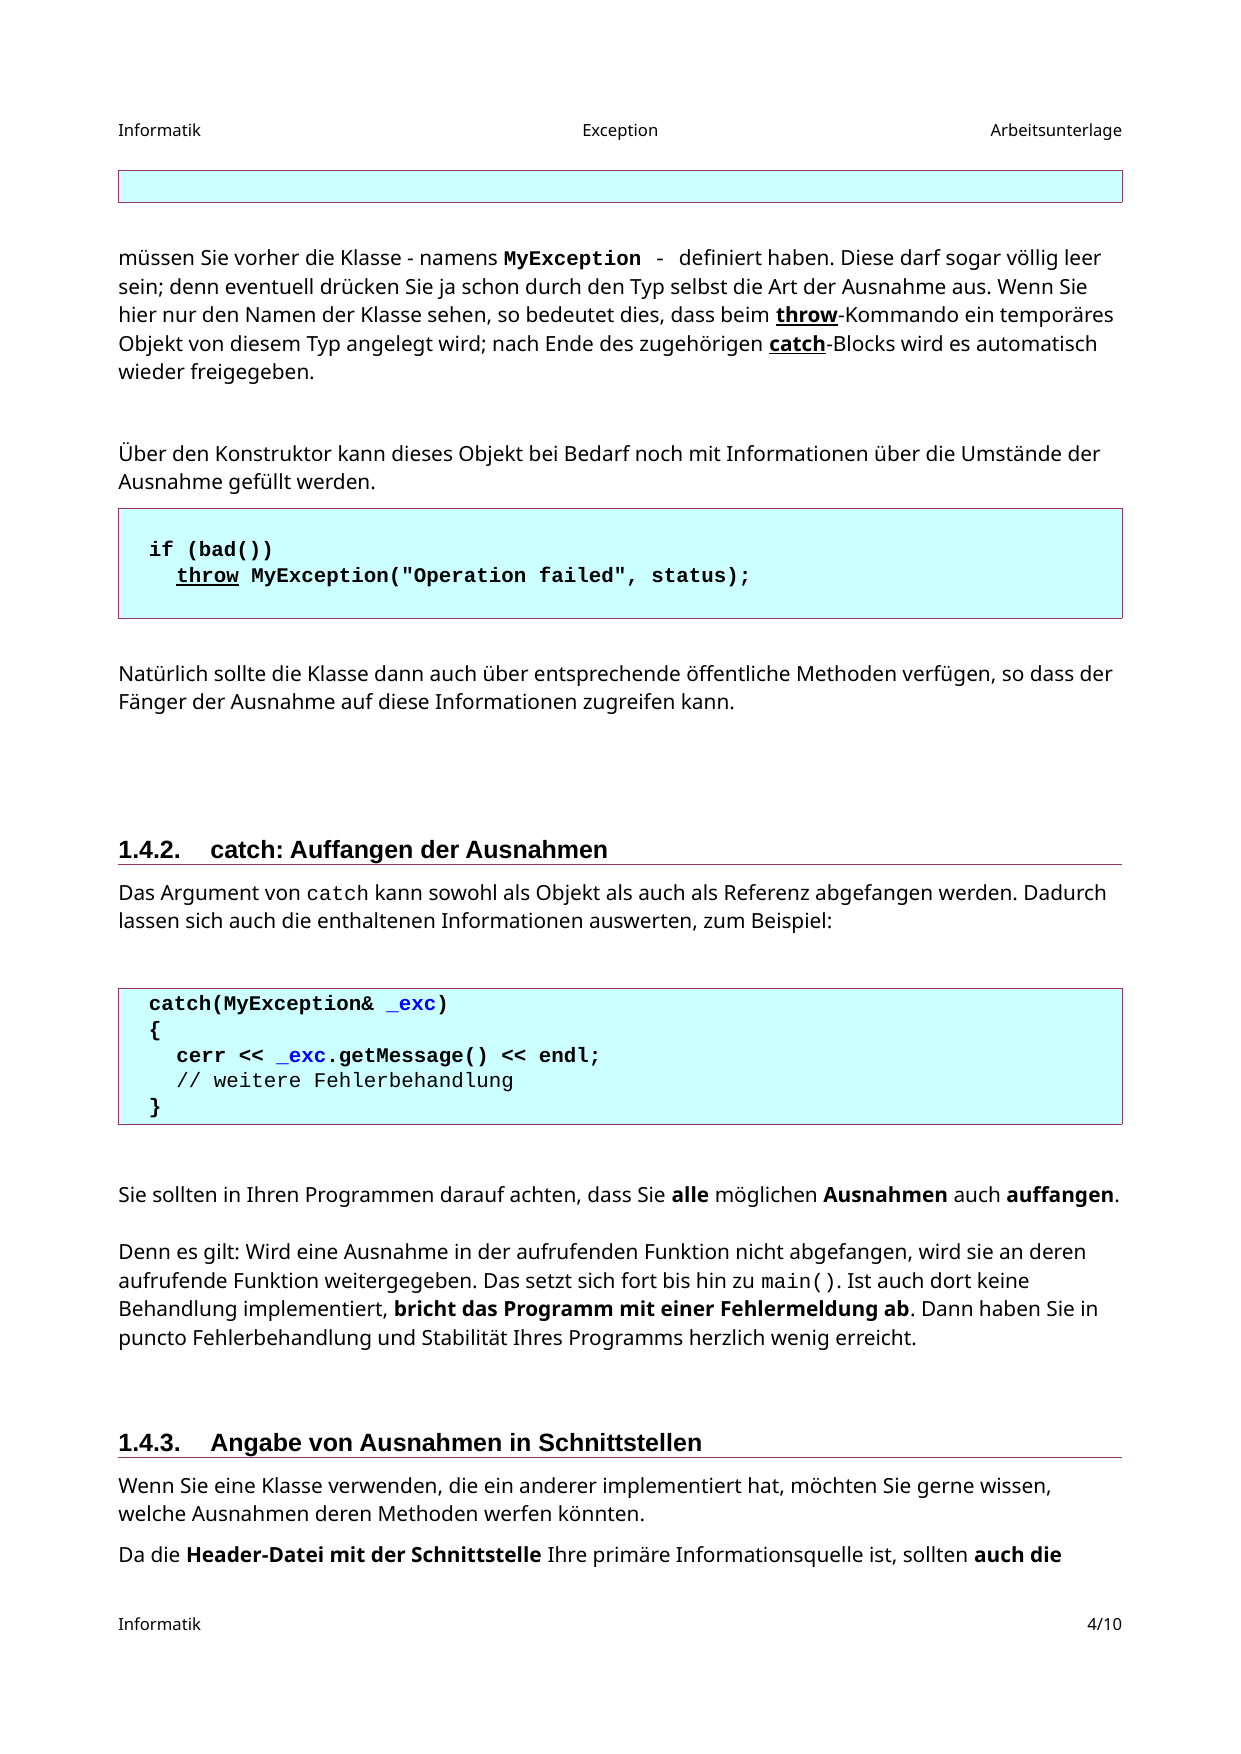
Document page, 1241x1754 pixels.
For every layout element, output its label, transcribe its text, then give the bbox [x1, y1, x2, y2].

text if (bad()) [119, 509, 1122, 560]
text } [119, 1092, 1122, 1124]
text müssen Sie vorher die Klasse - namens MyException - definiert haben. Diese darf sogar völlig leer sein; denn eventuell drücken Sie ja schon durch den Typ selbst die Art der Ausnahme aus. Wenn Sie hier nur den Namen der Klasse sehen, so bedeutet dies, dass beim throw-Kommando ein temporäres Objekt von diesem Typ angelegt wird; nach Ende des zugehörigen catch-Blocks wird es automatisch wieder freigegeben. [118, 243, 1122, 386]
text Sie sollten in Ihren Programmen darauf achten, dass Sie alle möglichen Ausnahmen auch auffangen. [118, 1181, 1122, 1209]
text throw MyException("Operation failed", status); [119, 560, 1122, 586]
text Wenn Sie eine Klasse verwenden, die ein anderer implementiert hat, möchten Sie gerne wissen, welche Ausnahmen deren Methoden werfen könnten. [118, 1471, 1122, 1528]
text Da die Header-Datei mit der Schnittstelle Ihre primäre Informationsquelle ist, sollten auch die [118, 1540, 1122, 1568]
text Denn es gilt: Wird eine Ausnahme in der aufrufenden Funktion nicht abgefangen, wird sie an deren aufrufende Funktion weitergegeben. Das setzt sich fort bis hin zu main(). Ist auch dort keine Behandlung implementiert, bricht das Programm mit einer Fehlermeldung ab. Dann haben Sie in puncto Fehlerbehandlung und Stabilität Ihres Programms herzlich wenig erreicht. [118, 1237, 1122, 1351]
subtitle catch: Auffangen der Ausnahmen [118, 835, 1122, 864]
text // weitere Fehlerbehandlung [119, 1066, 1122, 1092]
text catch(MyException& _exc) [119, 989, 1122, 1014]
text Natürlich sollte die Klasse dann auch über entsprechende öffentliche Methoden verfügen, so dass der Fänger der Ausnahme auf diese Informationen zugreifen kann. [118, 659, 1122, 716]
text cerr << _exc.getMessage() << endl; [119, 1040, 1122, 1066]
text { [119, 1014, 1122, 1040]
text Das Argument von catch kann sowohl als Objekt als auch als Referenz abgefangen werden. Dadurch lassen sich auch die enthaltenen Informationen auswerten, zum Beispiel: [118, 878, 1122, 934]
text Über den Konstruktor kann dieses Objekt bei Bedarf noch mit Informationen über die Umstände der Ausnahme gefüllt werden. [118, 439, 1122, 496]
subtitle Angabe von Ausnahmen in Schnittstellen [118, 1428, 1122, 1457]
